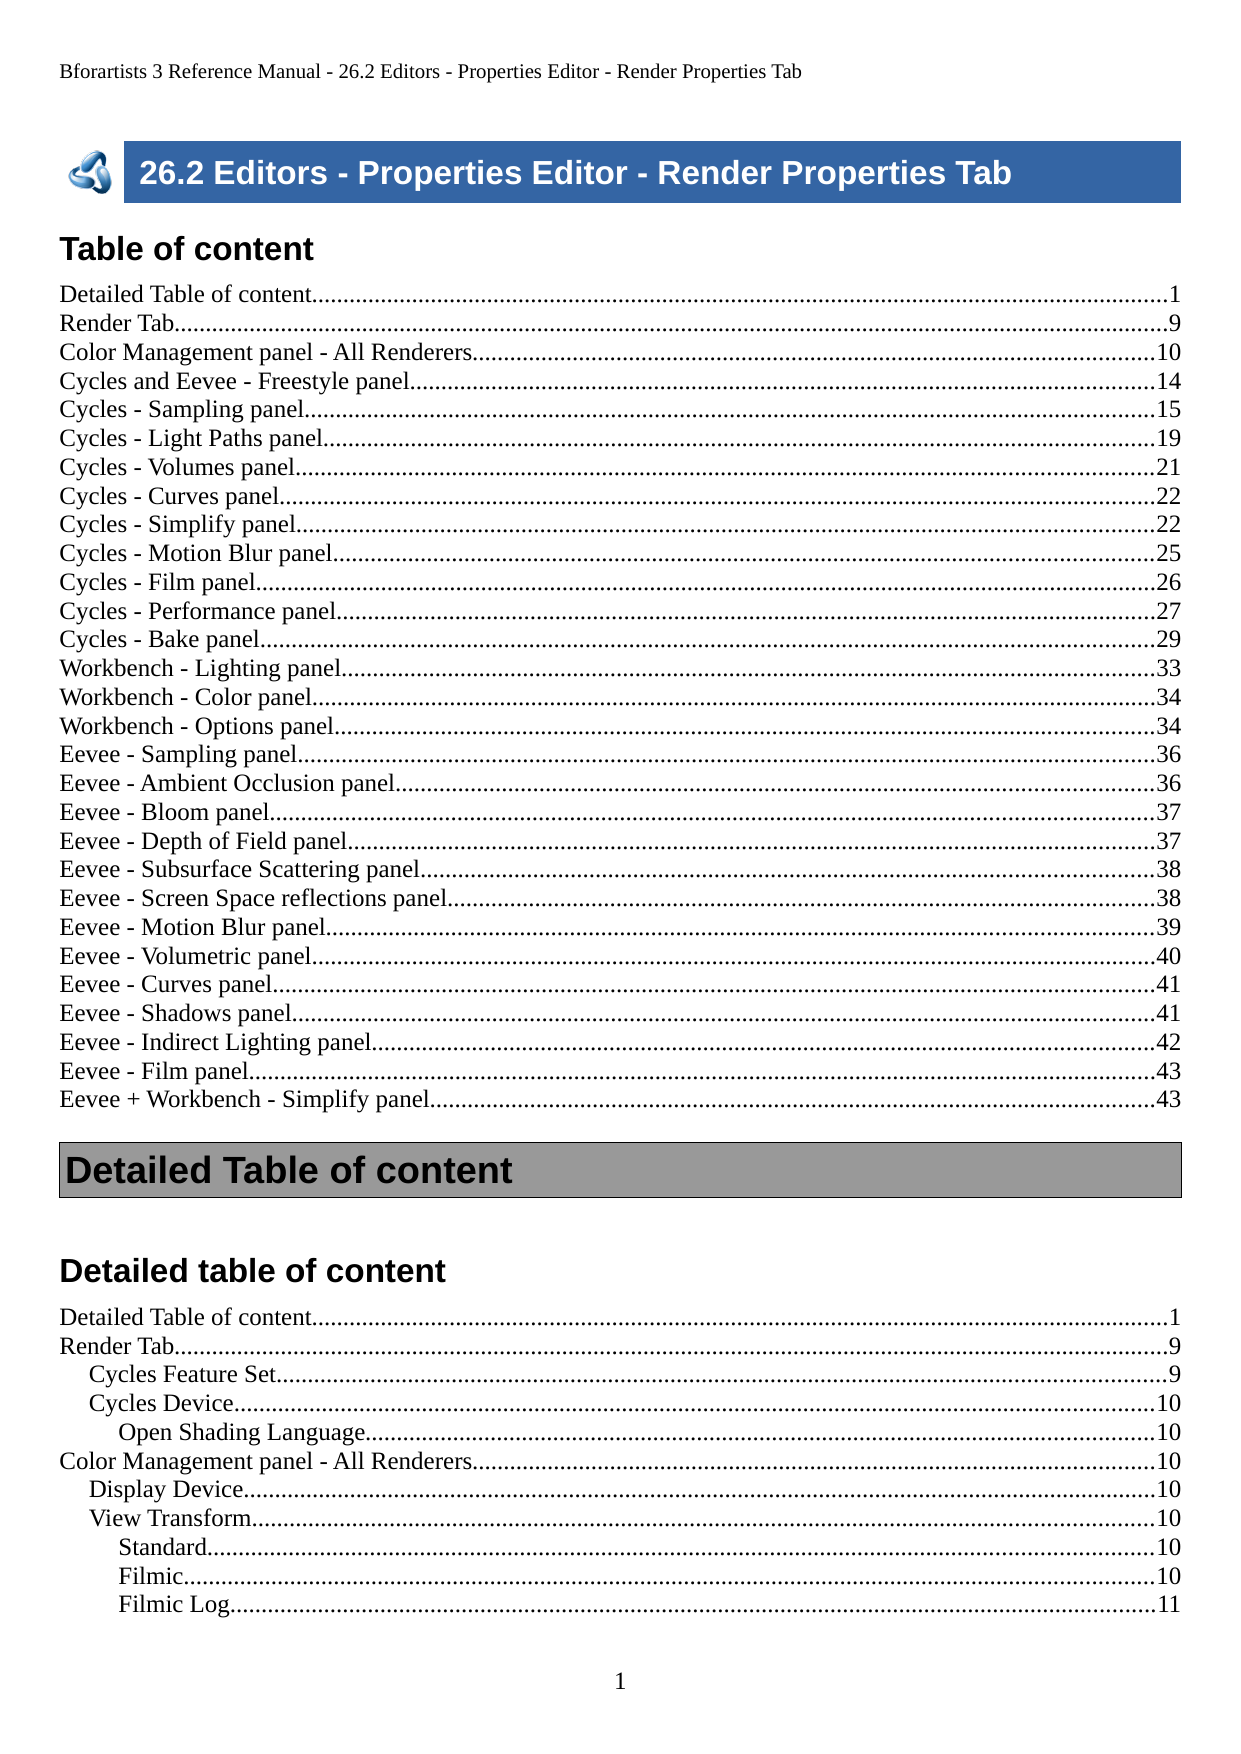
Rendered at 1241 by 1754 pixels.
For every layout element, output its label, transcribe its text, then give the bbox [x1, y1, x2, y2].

text Cycles - Film panel 26 [59, 567, 1181, 596]
picture [65, 147, 114, 197]
text Workbench - Color panel 34 [59, 682, 1181, 711]
table_header Detailed Table of content [60, 1143, 1181, 1197]
text Standard 10 [118, 1532, 1181, 1561]
text Eevee - Shadows panel 41 [59, 998, 1181, 1027]
text Cycles Feature Set 9 [88, 1359, 1181, 1388]
text Cycles - Simplify panel 22 [59, 509, 1181, 538]
text Display Device 10 [88, 1474, 1181, 1503]
subtitle Detailed table of content [59, 1251, 1181, 1289]
text Workbench - Options panel 34 [59, 711, 1181, 739]
table_header 26.2 Editors - Properties Editor - Render Properties Tab [124, 141, 1181, 203]
text Eevee - Ambient Occlusion panel 36 [59, 768, 1181, 797]
text Render Tab 9 [59, 308, 1181, 337]
text Open Shading Language 10 [118, 1417, 1181, 1446]
text Cycles - Motion Blur panel 25 [59, 538, 1181, 567]
text Eevee - Film panel 43 [59, 1056, 1181, 1084]
text Color Management panel - All Renderers 10 [59, 1446, 1181, 1474]
text Eevee - Motion Blur panel 39 [59, 912, 1181, 941]
text Cycles - Sampling panel 15 [59, 394, 1181, 423]
subtitle Table of content [59, 228, 1181, 267]
text Eevee - Indirect Lighting panel 42 [59, 1027, 1181, 1056]
text Cycles - Light Paths panel 19 [59, 423, 1181, 452]
text Eevee - Depth of Field panel 37 [59, 826, 1181, 854]
text Eevee - Sampling panel 36 [59, 739, 1181, 768]
text Detailed Table of content 1 [59, 1302, 1181, 1331]
text Eevee - Subsurface Scattering panel 38 [59, 854, 1181, 883]
text Cycles - Bake panel 29 [59, 624, 1181, 653]
text Eevee - Bloom panel 37 [59, 797, 1181, 826]
text Eevee - Screen Space reflections panel 38 [59, 883, 1181, 912]
text Color Management panel - All Renderers 10 [59, 337, 1181, 366]
text Cycles - Curves panel 22 [59, 481, 1181, 509]
text Detailed Table of content 1 [59, 279, 1181, 308]
text Eevee - Volumetric panel 40 [59, 941, 1181, 969]
text Filmic 10 [118, 1561, 1181, 1589]
text Cycles Device 10 [88, 1388, 1181, 1417]
text Workbench - Lighting panel 33 [59, 653, 1181, 682]
text Filmic Log 11 [118, 1589, 1181, 1618]
text Render Tab 9 [59, 1331, 1181, 1359]
text Eevee - Curves panel 41 [59, 969, 1181, 998]
text Cycles and Eevee - Freestyle panel 14 [59, 366, 1181, 394]
text Eevee + Workbench - Simplify panel 43 [59, 1084, 1181, 1113]
text Cycles - Volumes panel 21 [59, 452, 1181, 481]
text Cycles - Performance panel 27 [59, 596, 1181, 624]
table_header [59, 141, 124, 203]
text View Transform 10 [88, 1503, 1181, 1532]
